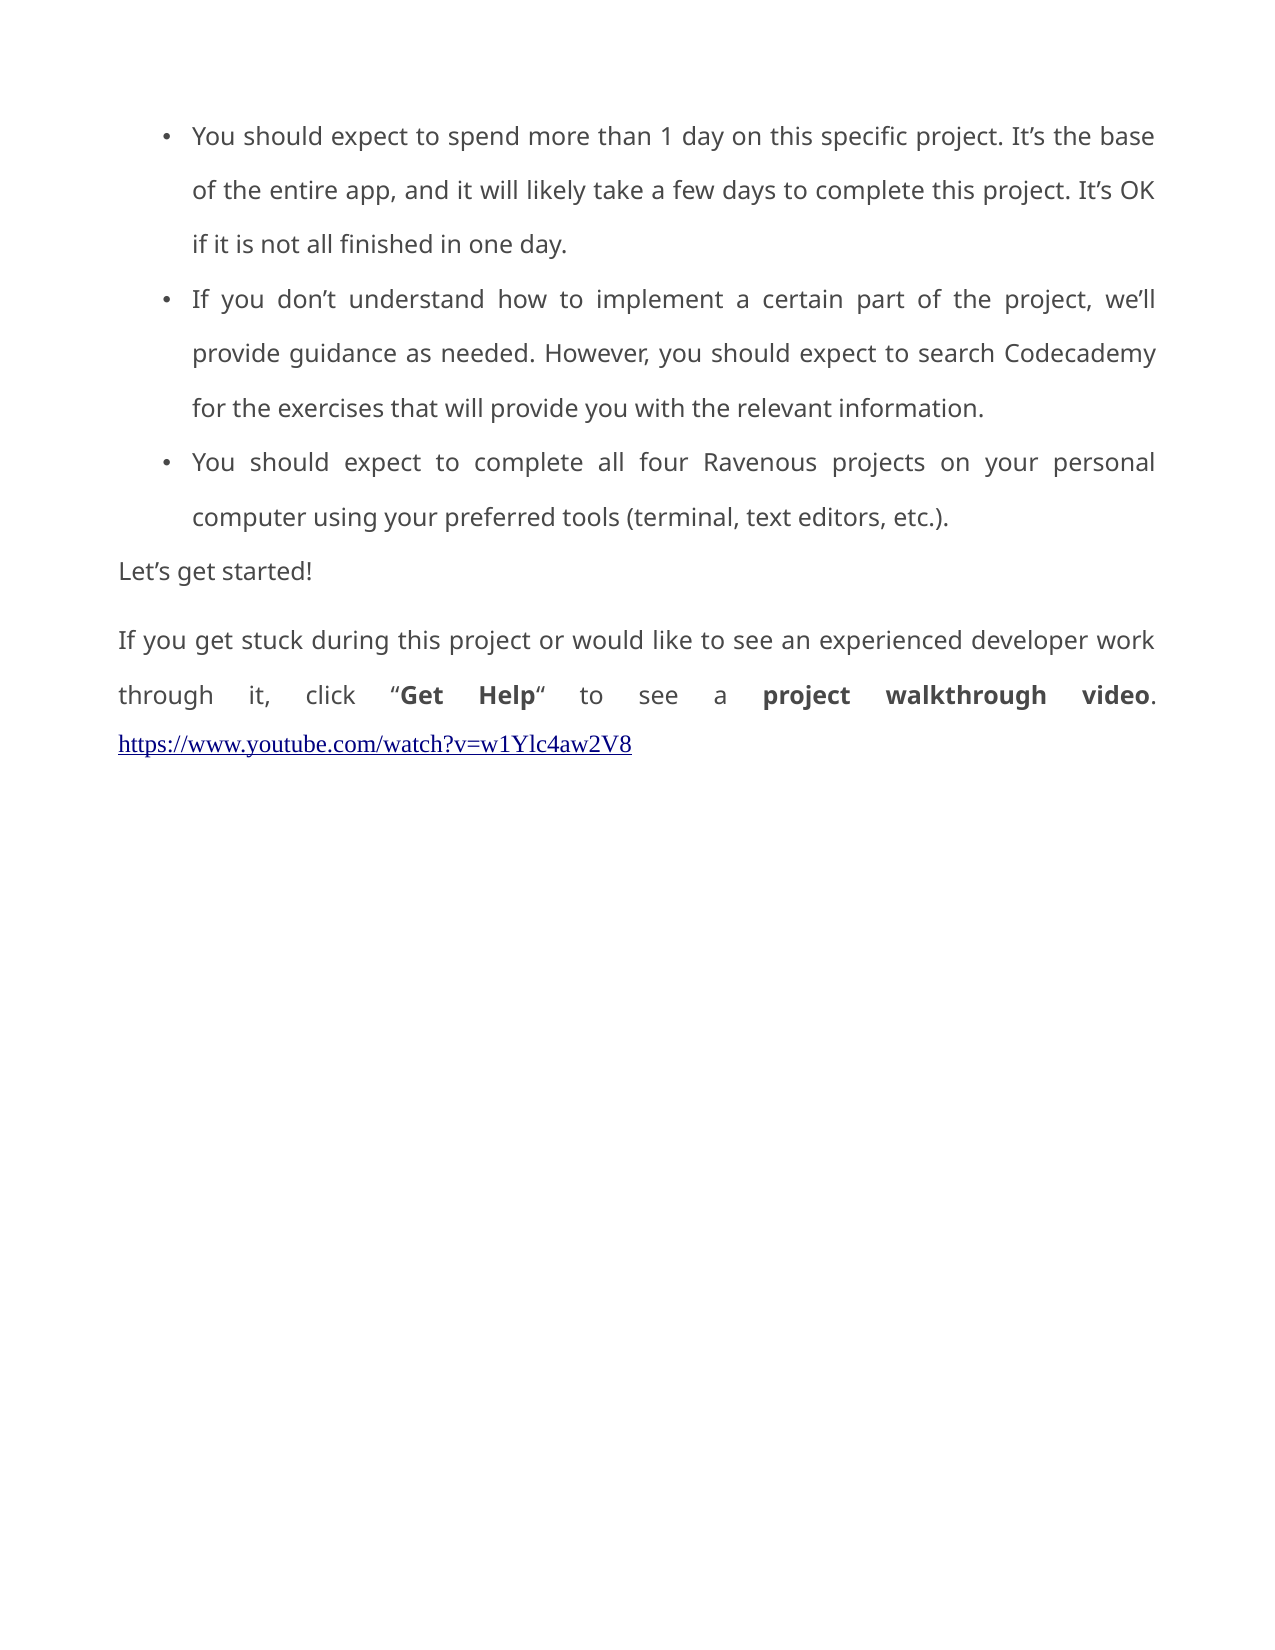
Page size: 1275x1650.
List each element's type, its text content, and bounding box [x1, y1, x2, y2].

list You should expect to spend more than 1 day on this specific project. It’s the base of the entire app, and it will likely take a few days to complete this project. It’s OK if it is not all finished in one day. [162, 118, 1157, 261]
text If you get stuck during this project or would like to see an experienced developer work through it, click “Get Help“ to see a project walkthrough video. https://www.youtube.com/watch?v=w1Ylc4aw2V8 [118, 623, 1157, 757]
list You should expect to complete all four Ravenous projects on your personal computer using your preferred tools (terminal, text editors, etc.). [162, 445, 1157, 533]
text Let’s get started! [118, 554, 1157, 588]
list If you don’t understand how to implement a certain part of the project, we’ll provide guidance as needed. However, you should expect to search Codecademy for the exercises that will provide you with the relevant information. [162, 282, 1157, 424]
